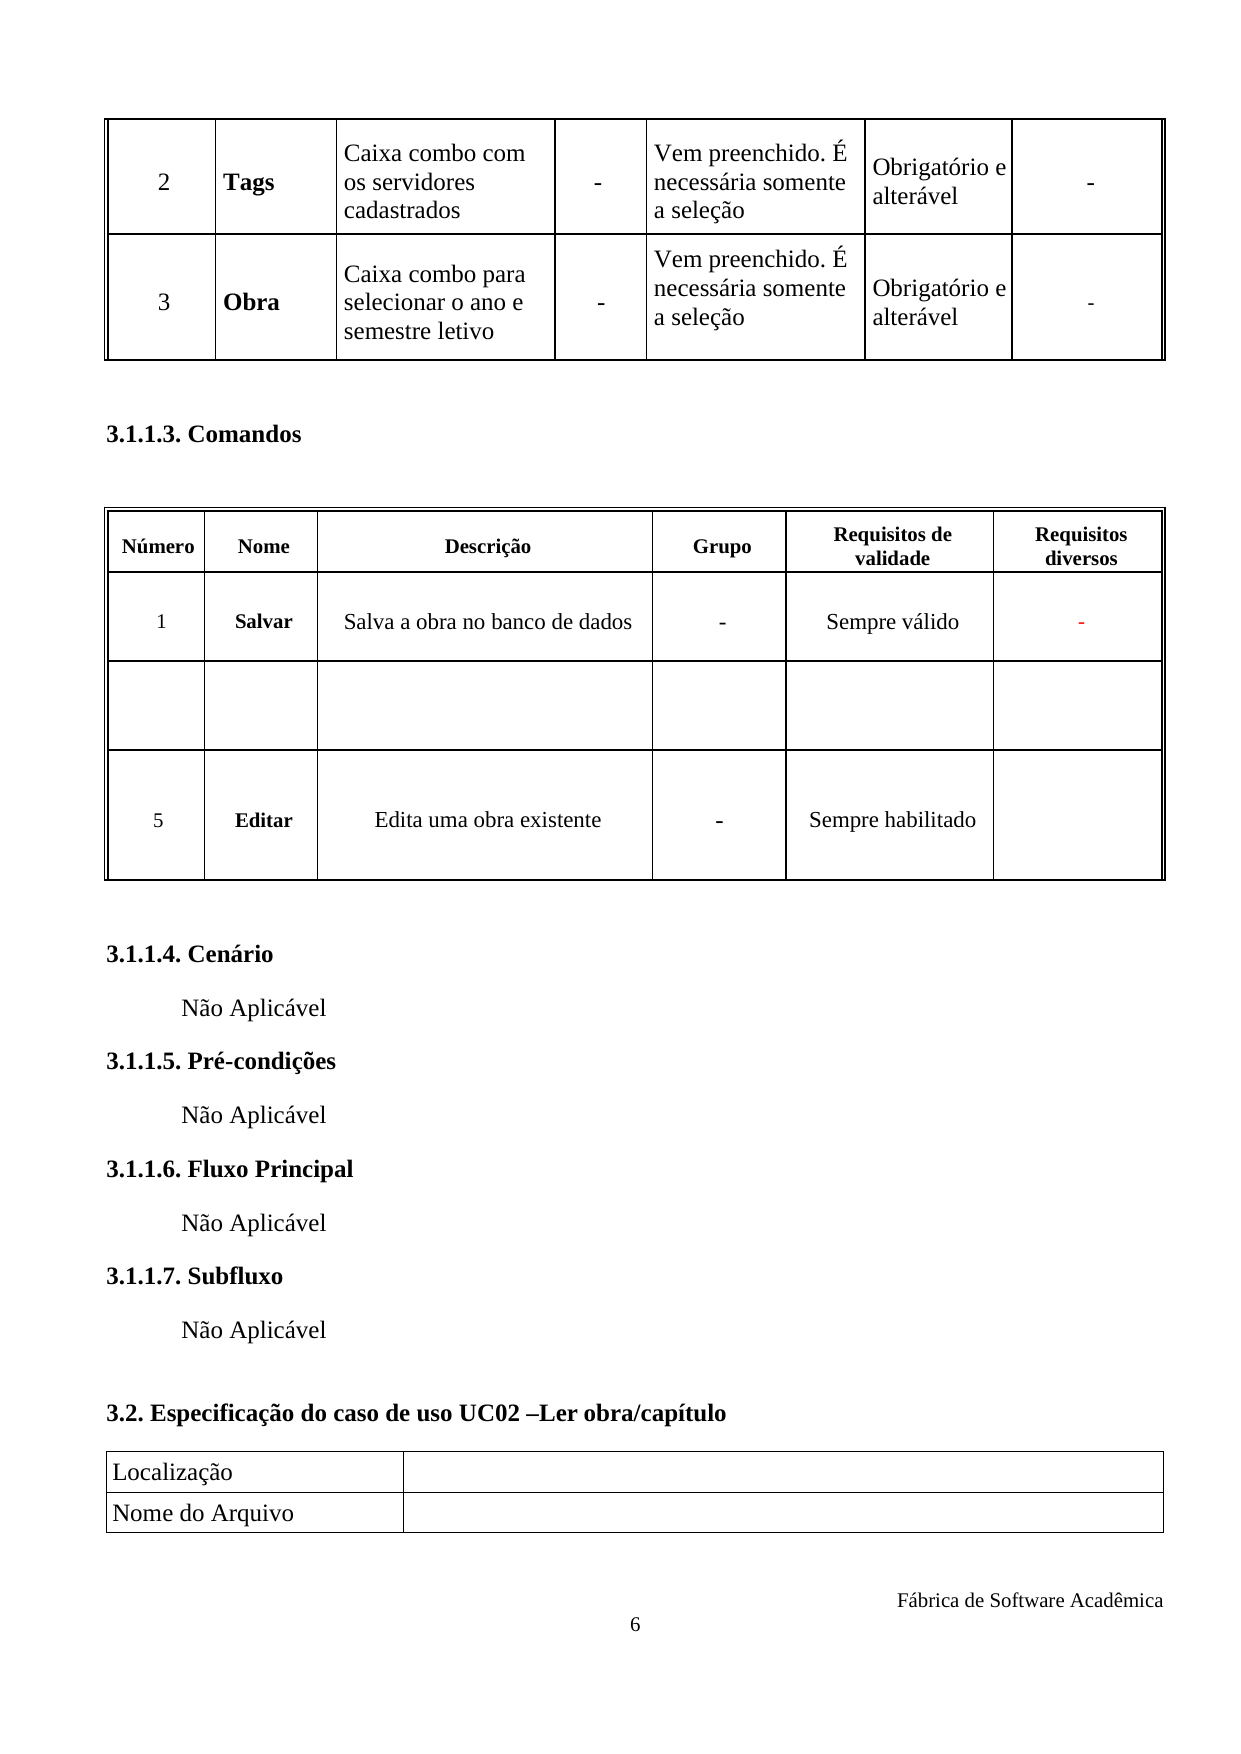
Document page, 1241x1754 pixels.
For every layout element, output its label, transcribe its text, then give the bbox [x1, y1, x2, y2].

subtitle Pré-condições [106, 1046, 1163, 1075]
table_cell 1 [109, 573, 204, 660]
list Não Aplicável [106, 1315, 1163, 1344]
table_cell - [994, 573, 1161, 660]
table_cell - [653, 751, 785, 879]
table_cell 5 [109, 751, 204, 879]
subtitle Subfluxo [106, 1261, 1163, 1290]
table_header [404, 1452, 1163, 1492]
subtitle Cenário [106, 939, 1163, 968]
table_cell Obrigatório e alterável [866, 235, 1011, 359]
table_header Grupo [653, 512, 785, 571]
table_cell Obra [216, 235, 336, 359]
table_cell Sempre válido [787, 573, 993, 660]
table_header Localização [107, 1452, 403, 1492]
table_cell [994, 751, 1161, 879]
subtitle Comandos [106, 419, 1163, 448]
table_cell [787, 662, 993, 749]
text Não Aplicável [106, 993, 1163, 1021]
table_header Número [109, 512, 204, 571]
table_cell [653, 662, 785, 749]
table_header Nome [205, 512, 317, 571]
table_cell Editar [205, 751, 317, 879]
table_header Descrição [318, 512, 652, 571]
table_cell - [653, 573, 785, 660]
table_cell Tags [216, 120, 336, 233]
table_cell - [556, 235, 646, 359]
table_cell 3 [109, 235, 215, 359]
table_cell [205, 662, 317, 749]
table_cell Nome do Arquivo [107, 1493, 403, 1532]
table_cell - [1013, 235, 1161, 359]
table_cell Obrigatório e alterável [866, 120, 1011, 233]
table_cell Caixa combo para selecionar o ano e semestre letivo [337, 235, 554, 359]
table_cell 2 [109, 120, 215, 233]
table_cell - [1013, 120, 1161, 233]
table_cell Salvar [205, 573, 317, 660]
table_cell Salva a obra no banco de dados [318, 573, 652, 660]
table_cell Sempre habilitado [787, 751, 993, 879]
table_cell Edita uma obra existente [318, 751, 652, 879]
text Não Aplicável [106, 1208, 1163, 1236]
table_cell - [556, 120, 646, 233]
table_cell [994, 662, 1161, 749]
table_cell [109, 662, 204, 749]
table_header Requisitos diversos [994, 512, 1161, 571]
list Não Aplicável [106, 1100, 1163, 1129]
table_cell [318, 662, 652, 749]
table_cell Vem preenchido. É necessária somente a seleção [647, 120, 864, 233]
table_cell Vem preenchido. É necessária somente a seleção [647, 235, 864, 359]
subtitle Especificação do caso de uso UC02 –Ler obra/capítulo [106, 1398, 1163, 1426]
subtitle Fluxo Principal [106, 1154, 1163, 1183]
table_header Requisitos de validade [787, 512, 993, 571]
table_cell Caixa combo com os servidores cadastrados [337, 120, 554, 233]
table_cell [404, 1493, 1163, 1532]
